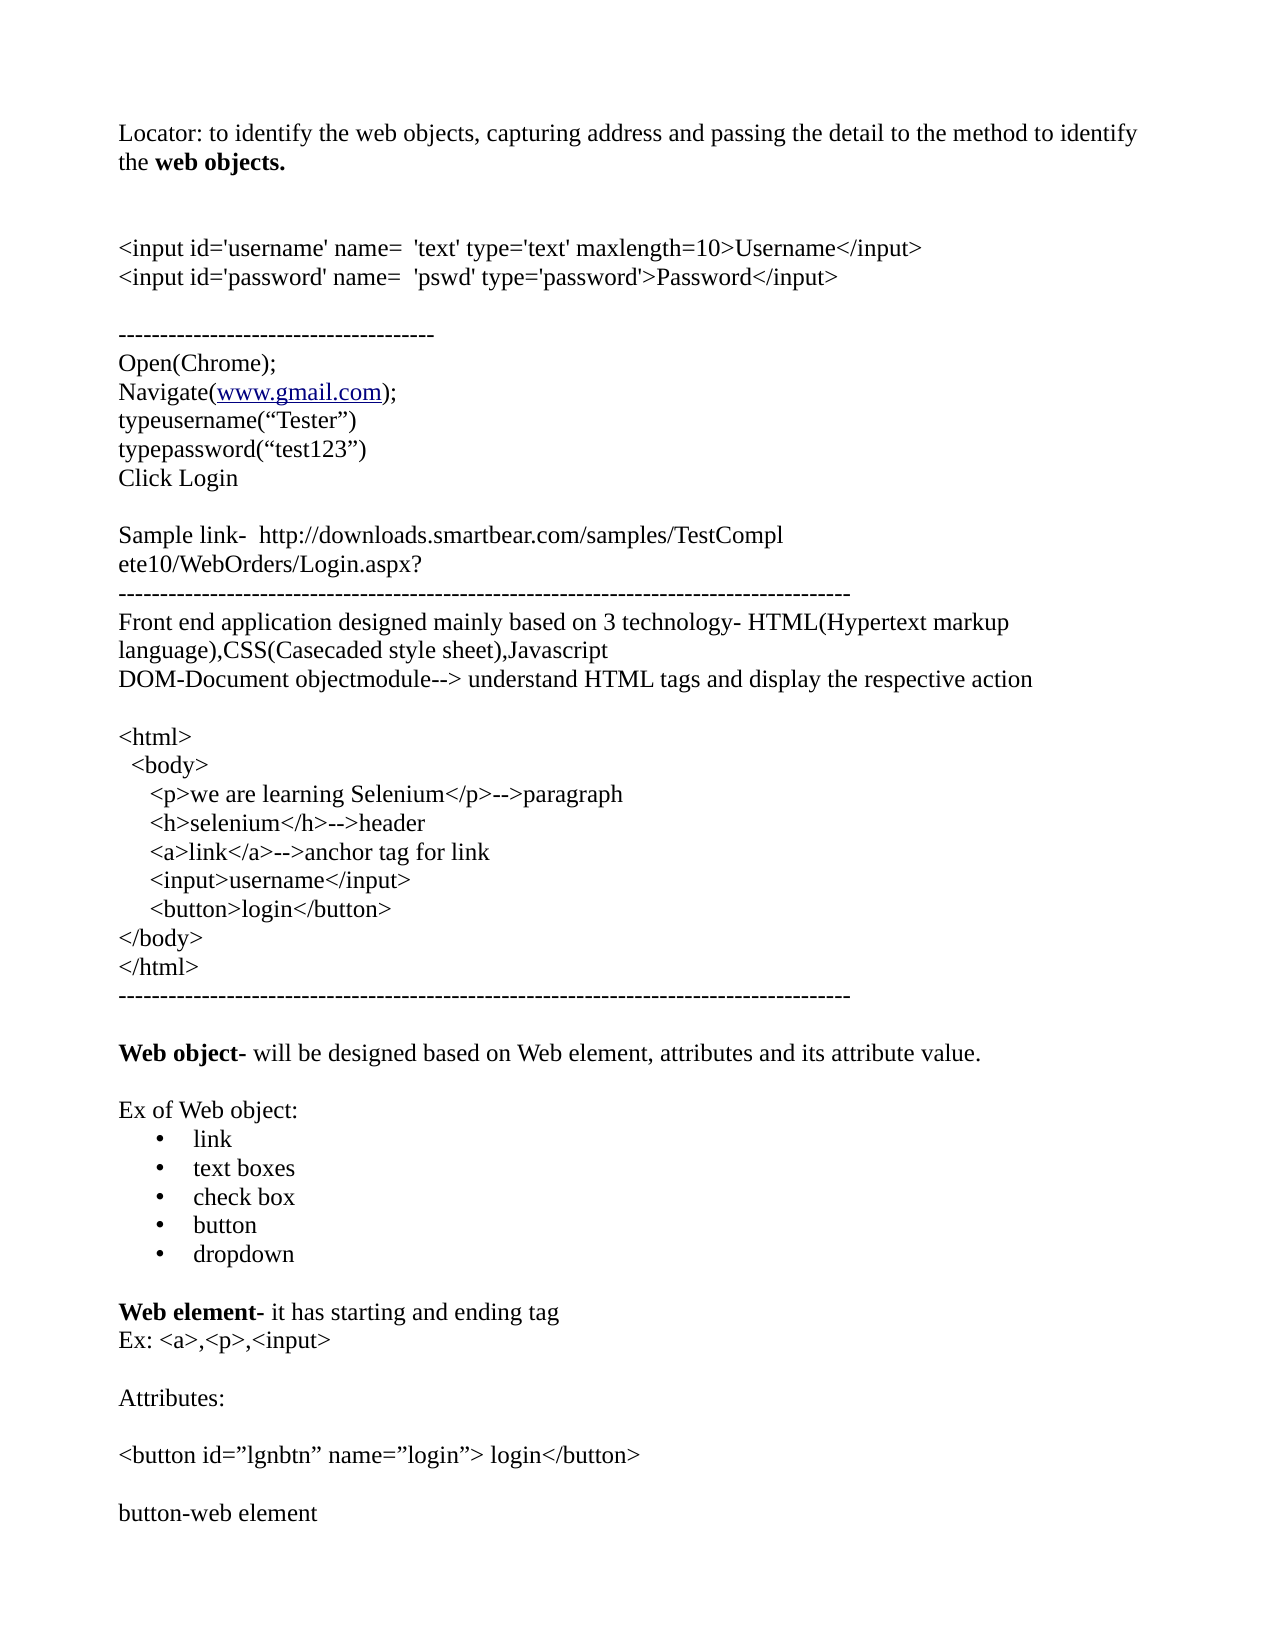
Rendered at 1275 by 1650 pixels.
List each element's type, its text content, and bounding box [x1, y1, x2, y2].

list check box [156, 1182, 1157, 1211]
text <button>login</button> [118, 894, 1157, 923]
text Attributes: [118, 1383, 1157, 1412]
text Navigate(www.gmail.com); [118, 377, 1157, 406]
text </html> [118, 952, 1157, 981]
text button-web element [118, 1498, 1157, 1527]
text <body> [118, 751, 1157, 779]
text <input>username</input> [118, 866, 1157, 894]
text <html> [118, 722, 1157, 751]
text DOM-Document objectmodule--> understand HTML tags and display the respective action [118, 664, 1157, 693]
text Web object- will be designed based on Web element, attributes and its attribute value. [118, 1038, 1157, 1067]
text -------------------------------------- [118, 319, 1157, 348]
text Ex of Web object: [118, 1096, 1157, 1124]
text <input id='password' name= 'pswd' type='password'>Password</input> [118, 262, 1157, 291]
text ---------------------------------------------------------------------------------------- [118, 981, 1157, 1009]
text Front end application designed mainly based on 3 technology- HTML(Hypertext markup language),CSS(Casecaded style sheet),Javascript [118, 607, 1157, 664]
list text boxes [156, 1153, 1157, 1182]
text </body> [118, 923, 1157, 952]
text <input id='username' name= 'text' type='text' maxlength=10>Username</input> [118, 233, 1157, 262]
text <a>link</a>-->anchor tag for link [118, 837, 1157, 866]
text Web element- it has starting and ending tag [118, 1297, 1157, 1326]
text <p>we are learning Selenium</p>-->paragraph [118, 779, 1157, 808]
text ---------------------------------------------------------------------------------------- [118, 578, 1157, 607]
text <button id=”lgnbtn” name=”login”> login</button> [118, 1441, 1157, 1469]
text Open(Chrome); [118, 348, 1157, 377]
text typepassword(“test123”) [118, 434, 1157, 463]
list button [156, 1211, 1157, 1239]
list link [156, 1124, 1157, 1153]
text Locator: to identify the web objects, capturing address and passing the detail to the method to identify the web objects. [118, 118, 1157, 176]
text Sample link- http://downloads.smartbear.com/samples/TestCompl ete10/WebOrders/Login.aspx? [118, 521, 1157, 578]
text typeusername(“Tester”) [118, 406, 1157, 434]
text Click Login [118, 463, 1157, 492]
text <h>selenium</h>-->header [118, 808, 1157, 837]
text Ex: <a>,<p>,<input> [118, 1326, 1157, 1354]
list dropdown [156, 1239, 1157, 1268]
